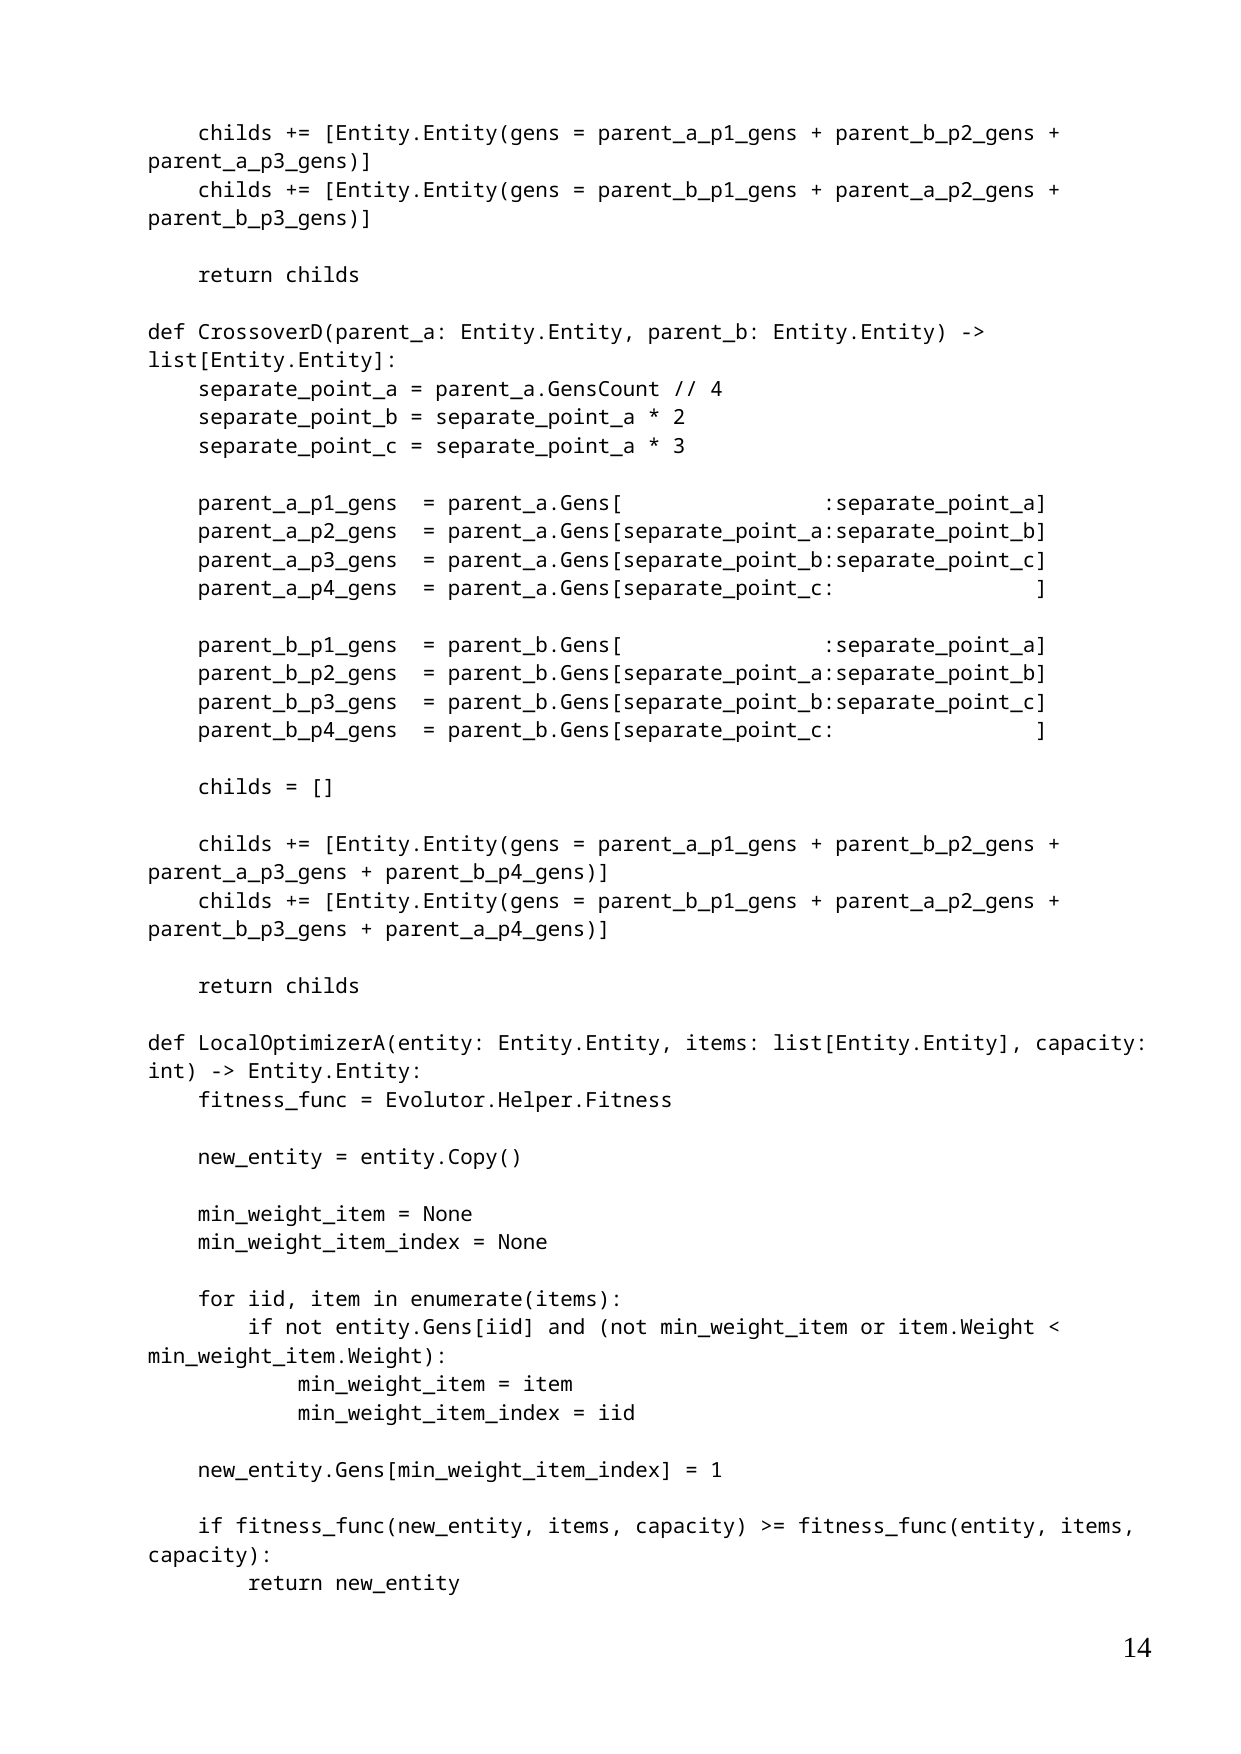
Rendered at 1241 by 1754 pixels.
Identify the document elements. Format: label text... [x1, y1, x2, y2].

text childs += [Entity.Entity(gens = parent_a_p1_gens + parent_b_p2_gens + parent_a_p3_gens + parent_b_p4_gens)] [148, 829, 1152, 886]
text parent_b_p4_gens = parent_b.Gens[separate_point_c: ] [148, 715, 1152, 744]
text min_weight_item = item [148, 1369, 1152, 1398]
text return childs [148, 971, 1152, 1000]
text for iid, item in enumerate(items): [148, 1284, 1152, 1312]
text childs += [Entity.Entity(gens = parent_b_p1_gens + parent_a_p2_gens + parent_b_p3_gens)] [148, 175, 1152, 232]
text parent_a_p2_gens = parent_a.Gens[separate_point_a:separate_point_b] [148, 516, 1152, 545]
text if not entity.Gens[iid] and (not min_weight_item or item.Weight < min_weight_item.Weight): [148, 1312, 1152, 1369]
text parent_b_p1_gens = parent_b.Gens[ :separate_point_a] [148, 630, 1152, 658]
text def LocalOptimizerA(entity: Entity.Entity, items: list[Entity.Entity], capacity: int) -> Entity.Entity: [148, 1028, 1152, 1085]
text def CrossoverD(parent_a: Entity.Entity, parent_b: Entity.Entity) -> list[Entity.Entity]: [148, 317, 1152, 374]
text min_weight_item = None [148, 1199, 1152, 1227]
text parent_b_p2_gens = parent_b.Gens[separate_point_a:separate_point_b] [148, 658, 1152, 687]
text childs += [Entity.Entity(gens = parent_b_p1_gens + parent_a_p2_gens + parent_b_p3_gens + parent_a_p4_gens)] [148, 886, 1152, 943]
text new_entity.Gens[min_weight_item_index] = 1 [148, 1455, 1152, 1483]
text if fitness_func(new_entity, items, capacity) >= fitness_func(entity, items, capacity): [148, 1512, 1152, 1568]
text childs += [Entity.Entity(gens = parent_a_p1_gens + parent_b_p2_gens + parent_a_p3_gens)] [148, 118, 1152, 175]
text min_weight_item_index = iid [148, 1398, 1152, 1426]
text childs = [] [148, 772, 1152, 801]
text parent_a_p4_gens = parent_a.Gens[separate_point_c: ] [148, 573, 1152, 602]
text fitness_func = Evolutor.Helper.Fitness [148, 1085, 1152, 1113]
text parent_a_p3_gens = parent_a.Gens[separate_point_b:separate_point_c] [148, 545, 1152, 573]
text separate_point_a = parent_a.GensCount // 4 [148, 374, 1152, 402]
text return childs [148, 260, 1152, 289]
text parent_a_p1_gens = parent_a.Gens[ :separate_point_a] [148, 488, 1152, 516]
text return new_entity [148, 1568, 1152, 1597]
text separate_point_c = separate_point_a * 3 [148, 431, 1152, 459]
text parent_b_p3_gens = parent_b.Gens[separate_point_b:separate_point_c] [148, 687, 1152, 715]
text separate_point_b = separate_point_a * 2 [148, 402, 1152, 431]
text new_entity = entity.Copy() [148, 1142, 1152, 1170]
text min_weight_item_index = None [148, 1227, 1152, 1256]
